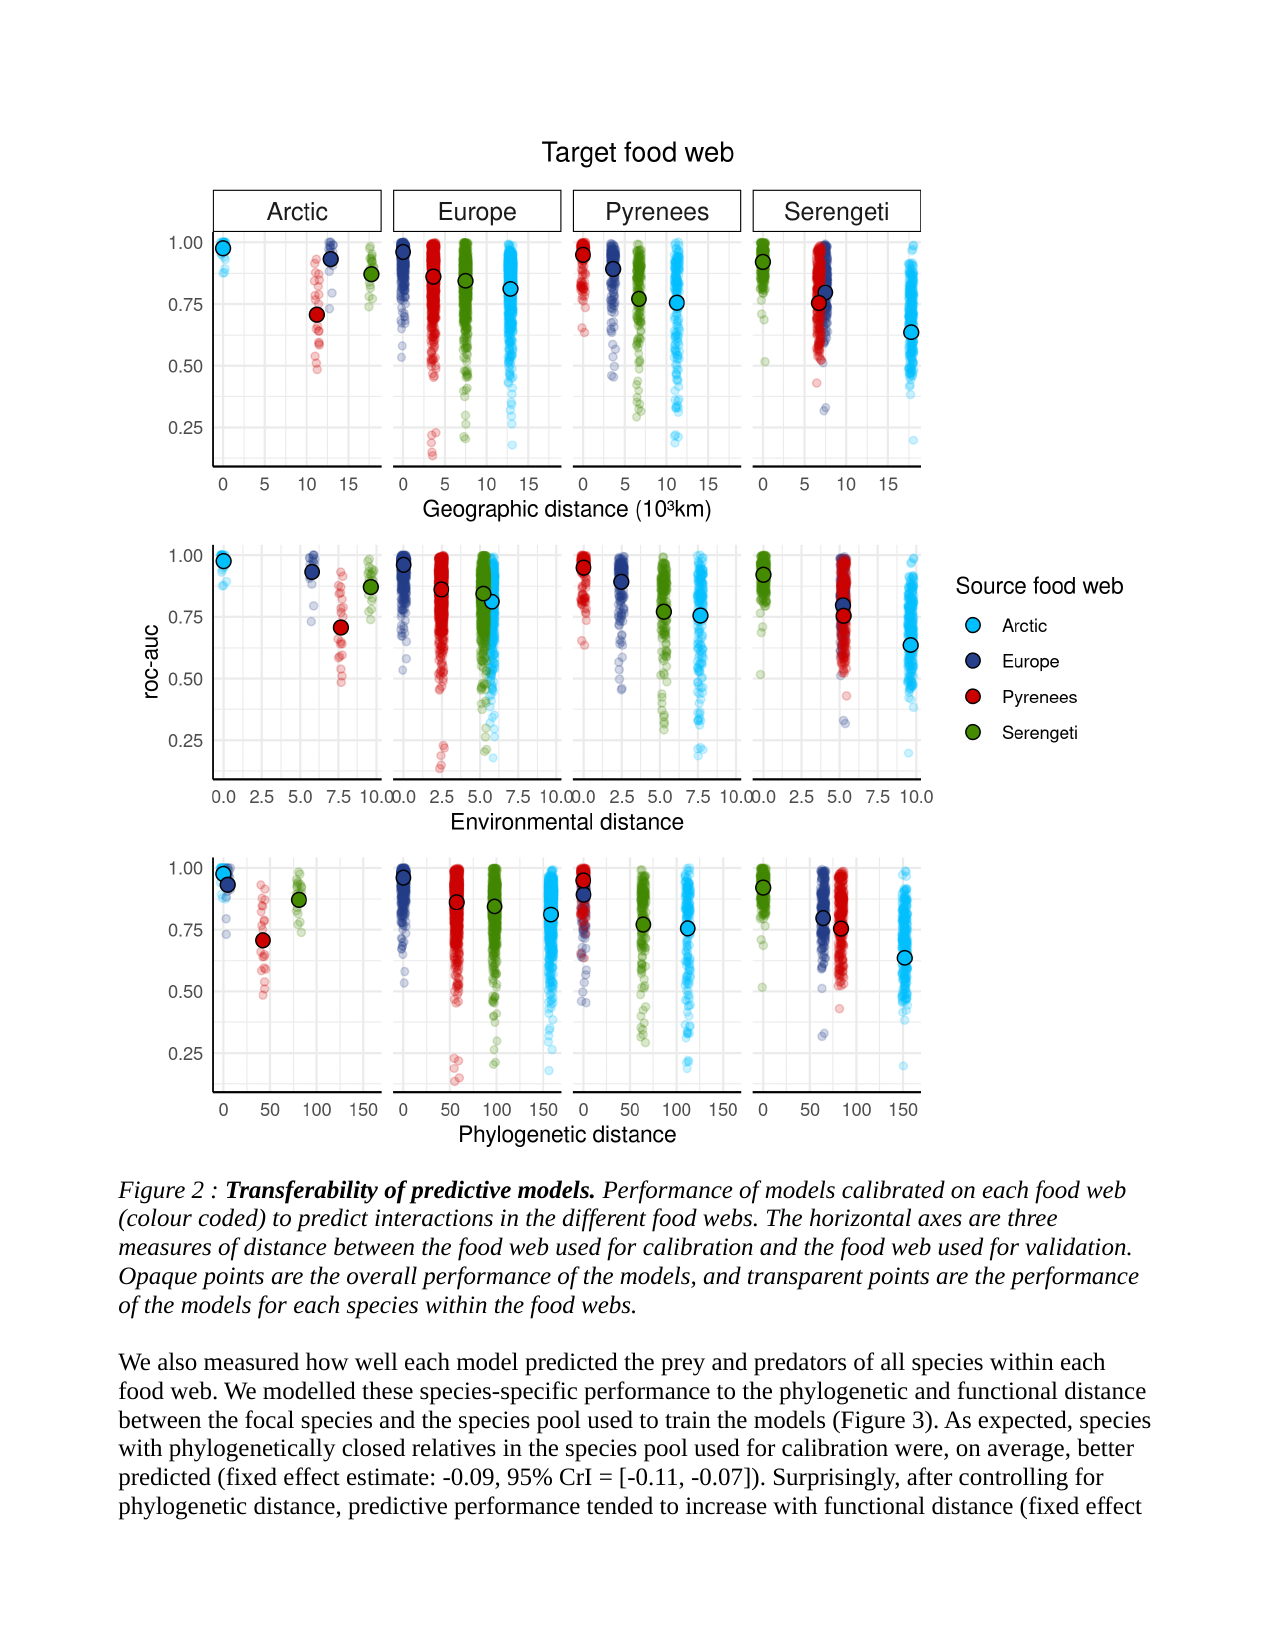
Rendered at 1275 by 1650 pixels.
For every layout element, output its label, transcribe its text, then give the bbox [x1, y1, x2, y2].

text We also measured how well each model predicted the prey and predators of all species within each food web. We modelled these species-specific performance to the phylogenetic and functional distance between the focal species and the species pool used to train the models (Figure 3). As expected, species with phylogenetically closed relatives in the species pool used for calibration were, on average, better predicted (fixed effect estimate: -0.09, 95% CrI = [-0.11, -0.07]). Surprisingly, after controlling for phylogenetic distance, predictive performance tended to increase with functional distance (fixed effect [118, 1347, 1157, 1520]
text Figure 2 : Transferability of predictive models. Performance of models calibrated on each food web (colour coded) to predict interactions in the different food webs. The horizontal axes are three measures of distance between the food web used for calibration and the food web used for validation. Opaque points are the overall performance of the models, and transparent points are the performance of the models for each species within the food webs. [118, 1170, 1157, 1318]
picture [118, 130, 1157, 1170]
